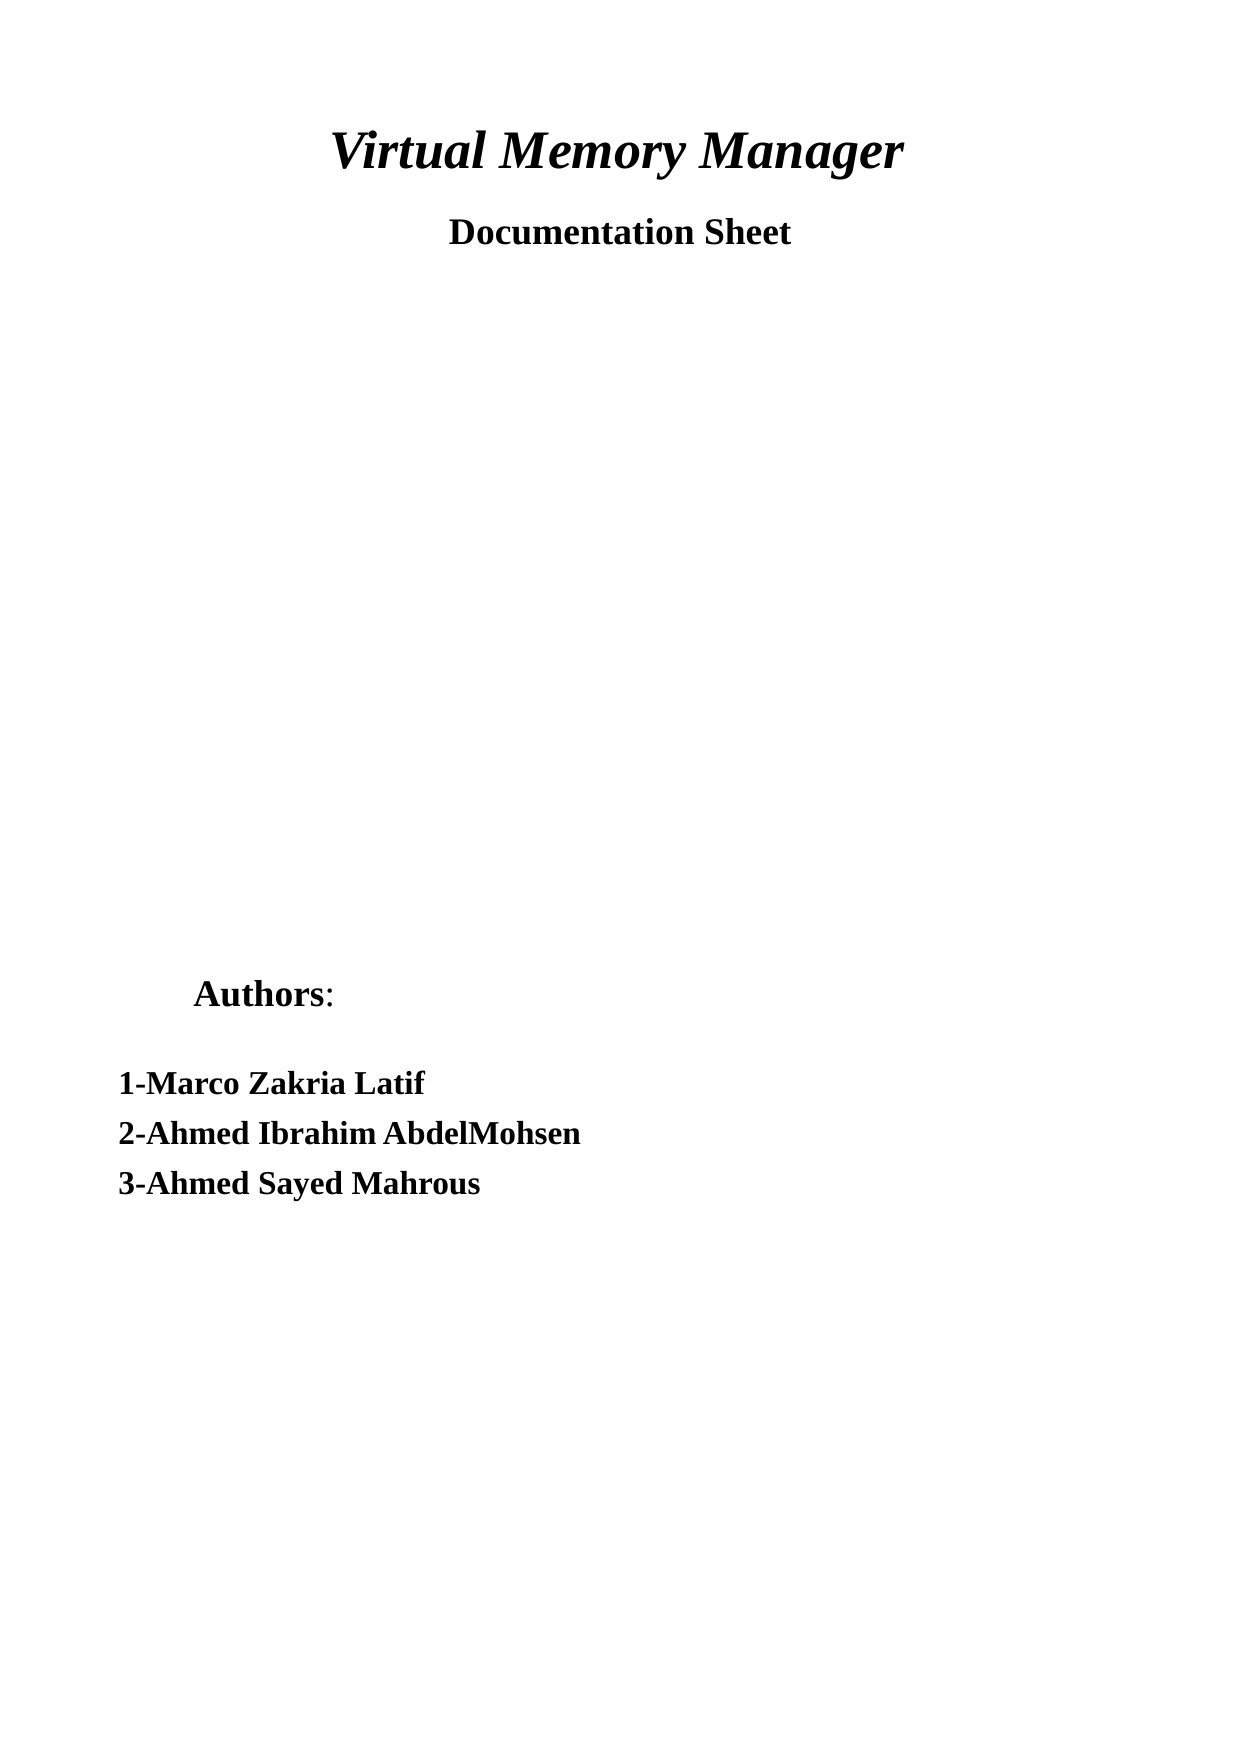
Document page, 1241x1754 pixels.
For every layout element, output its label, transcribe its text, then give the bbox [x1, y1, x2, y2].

text 1-Marco Zakria Latif [118, 1063, 1122, 1102]
text 3-Ahmed Sayed Mahrous [118, 1164, 1122, 1202]
text Virtual Memory Manager [118, 118, 1122, 180]
list Authors: [156, 971, 1122, 1014]
text Documentation Sheet [118, 209, 1122, 252]
text 2-Ahmed Ibrahim AbdelMohsen [118, 1113, 1122, 1152]
